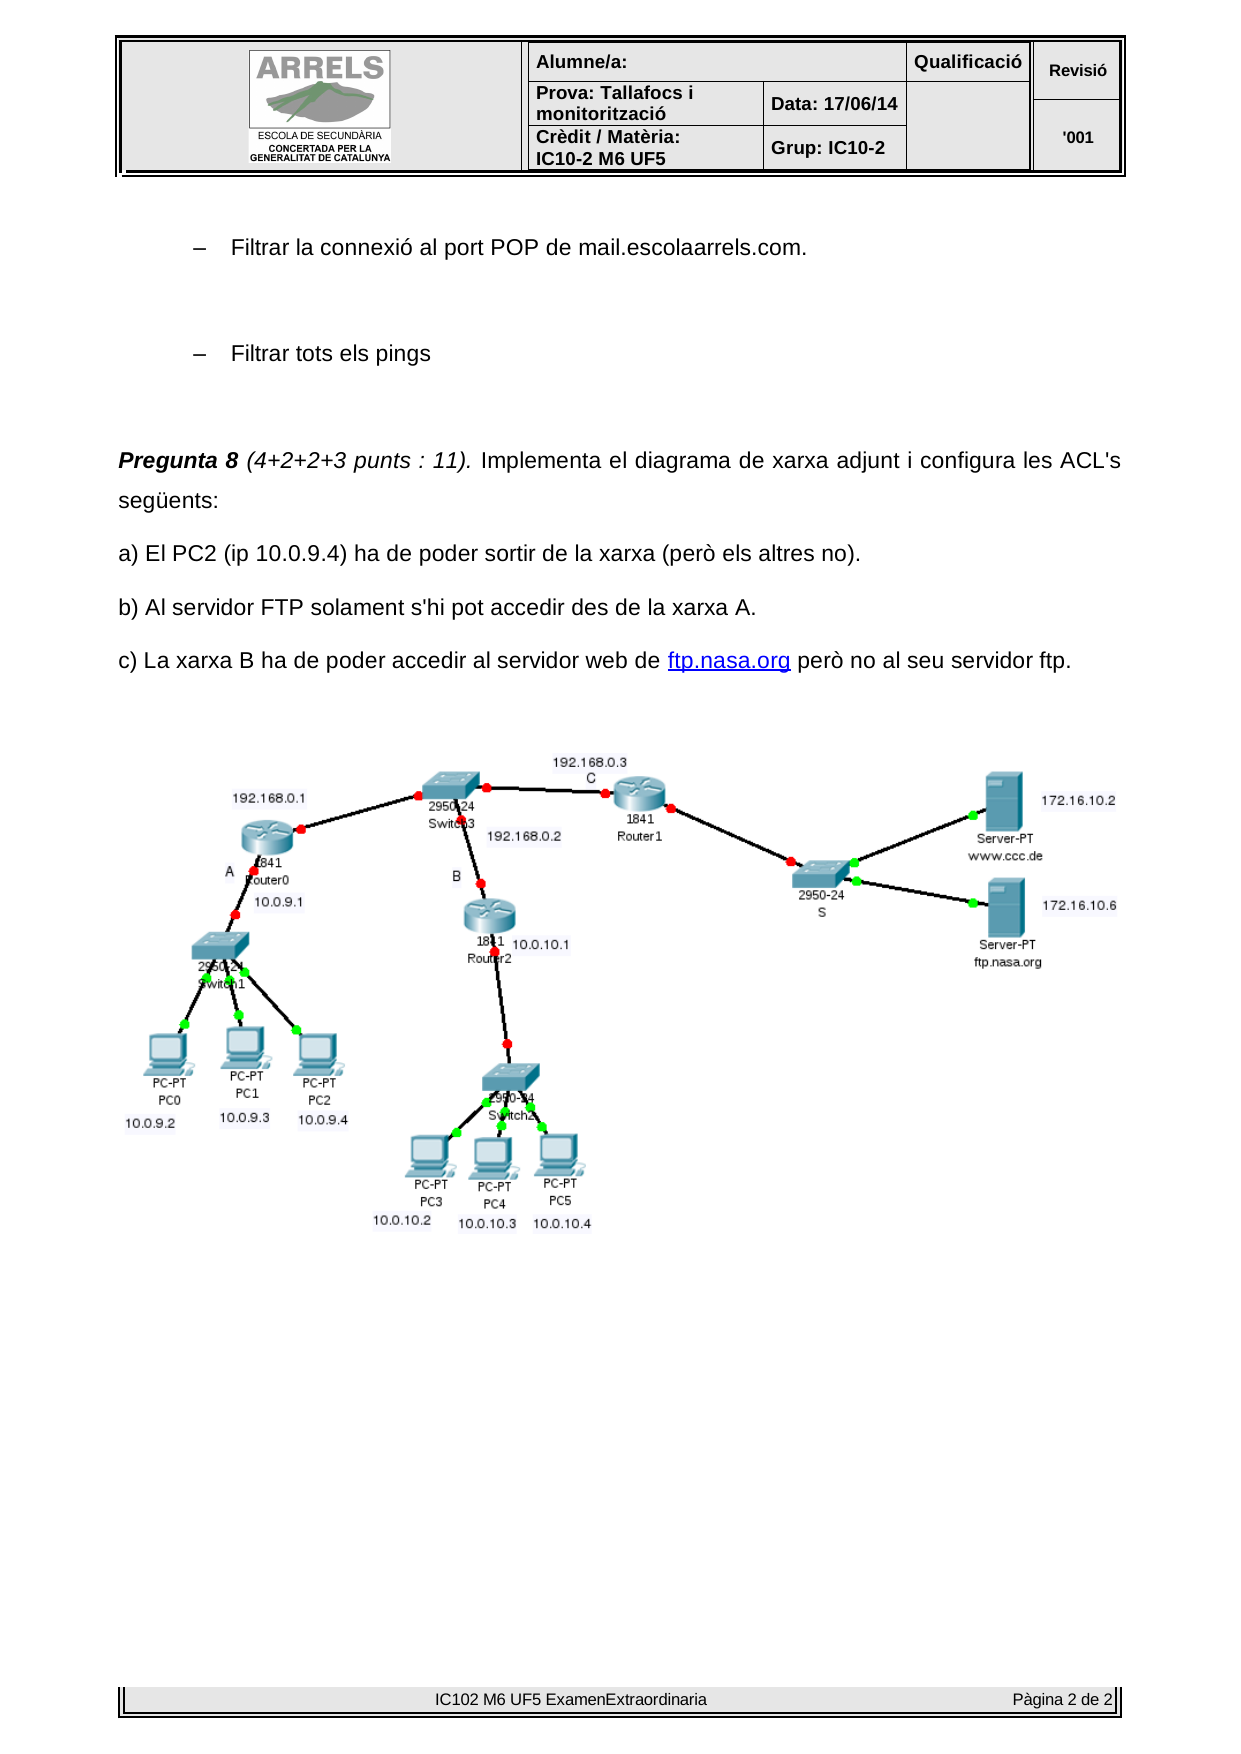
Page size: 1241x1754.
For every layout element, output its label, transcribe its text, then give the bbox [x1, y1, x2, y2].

text a) El PC2 (ip 10.0.9.4) ha de poder sortir de la xarxa (però els altres no). [118, 540, 1122, 567]
list Filtrar tots els pings [193, 340, 1122, 367]
text Pregunta 8 (4+2+2+3 punts : 11). Implementa el diagrama de xarxa adjunt i configura les ACL's següents: [118, 446, 1122, 514]
text b) Al servidor FTP solament s'hi pot accedir des de la xarxa A. [118, 593, 1122, 620]
picture [118, 752, 1123, 1234]
list Filtrar la connexió al port POP de mail.escolaarrels.com. [193, 233, 1122, 261]
picture [248, 50, 391, 163]
text c) La xarxa B ha de poder accedir al servidor web de ftp.nasa.org però no al seu servidor ftp. [118, 646, 1122, 673]
